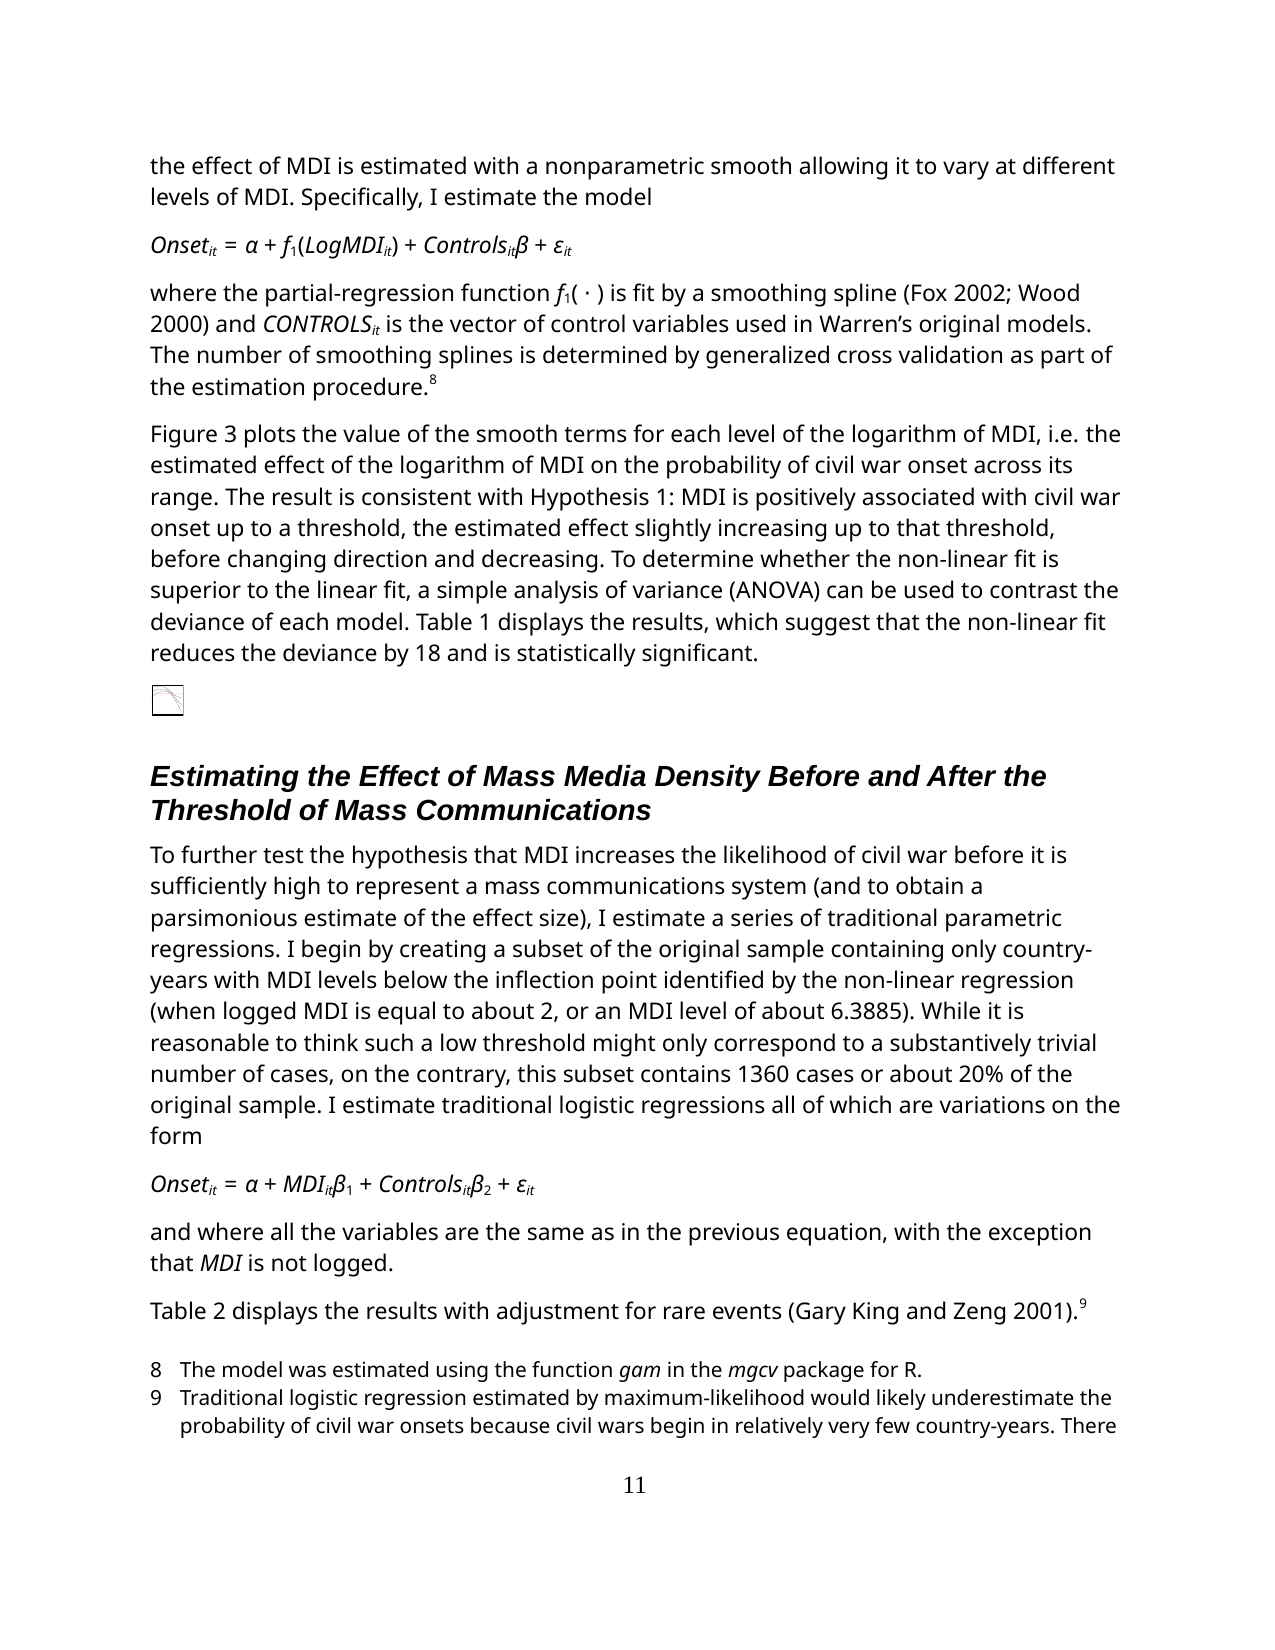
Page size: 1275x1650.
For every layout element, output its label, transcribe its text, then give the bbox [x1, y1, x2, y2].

subtitle Estimating the Effect of Mass Media Density Before and After the Threshold of Mass Communications [150, 759, 1125, 827]
text and where all the variables are the same as in the previous equation, with the exception that MDI is not logged. [150, 1216, 1125, 1278]
text Traditional logistic regression estimated by maximum-likelihood would likely underestimate the probability of civil war onsets because civil wars begin in relatively very few country-years. There [150, 1383, 1125, 1440]
text Figure 3 plots the value of the smooth terms for each level of the logarithm of MDI, i.e. the estimated effect of the logarithm of MDI on the probability of civil war onset across its range. The result is consistent with Hypothesis 1: MDI is positively associated with civil war onset up to a threshold, the estimated effect slightly increasing up to that threshold, before changing direction and decreasing. To determine whether the non-linear fit is superior to the linear fit, a simple analysis of variance (ANOVA) can be used to contrast the deviance of each model. Table 1 displays the results, which suggest that the non-linear fit reduces the deviance by 18 and is statistically significant. [150, 418, 1125, 668]
text The model was estimated using the function gam in the mgcv package for R. [150, 1355, 1125, 1383]
text Onsetit = α + MDIitβ1 + Controlsitβ2 + ɛit [150, 1168, 1125, 1199]
text To further test the hypothesis that MDI increases the likelihood of civil war before it is sufficiently high to represent a mass communications system (and to obtain a parsimonious estimate of the effect size), I estimate a series of traditional parametric regressions. I begin by creating a subset of the original sample containing only country-years with MDI levels below the inflection point identified by the non-linear regression (when logged MDI is equal to about 2, or an MDI level of about 6.3885). While it is reasonable to think such a low threshold might only correspond to a substantively trivial number of cases, on the contrary, this subset contains 1360 cases or about 20% of the original sample. I estimate traditional logistic regressions all of which are variations on the form [150, 839, 1125, 1152]
text where the partial-regression function f1( ⋅ ) is fit by a smoothing spline (Fox 2002; Wood 2000) and CONTROLSit is the vector of control variables used in Warren’s original models. The number of smoothing splines is determined by generalized cross validation as part of the estimation procedure. [150, 277, 1125, 402]
text Onsetit = α + f1(LogMDIit) + Controlsitβ + ɛit [150, 229, 1125, 260]
text the effect of MDI is estimated with a nonparametric smooth allowing it to vary at different levels of MDI. Specifically, I estimate the model [150, 150, 1125, 212]
text Table 2 displays the results with adjustment for rare events (Gary King and Zeng 2001). Before analysis, I subtracted the mean from each continuous independent variable and then divided it by two standard deviations so that all resulting coefficients are readily comparable. [150, 1295, 1125, 1326]
